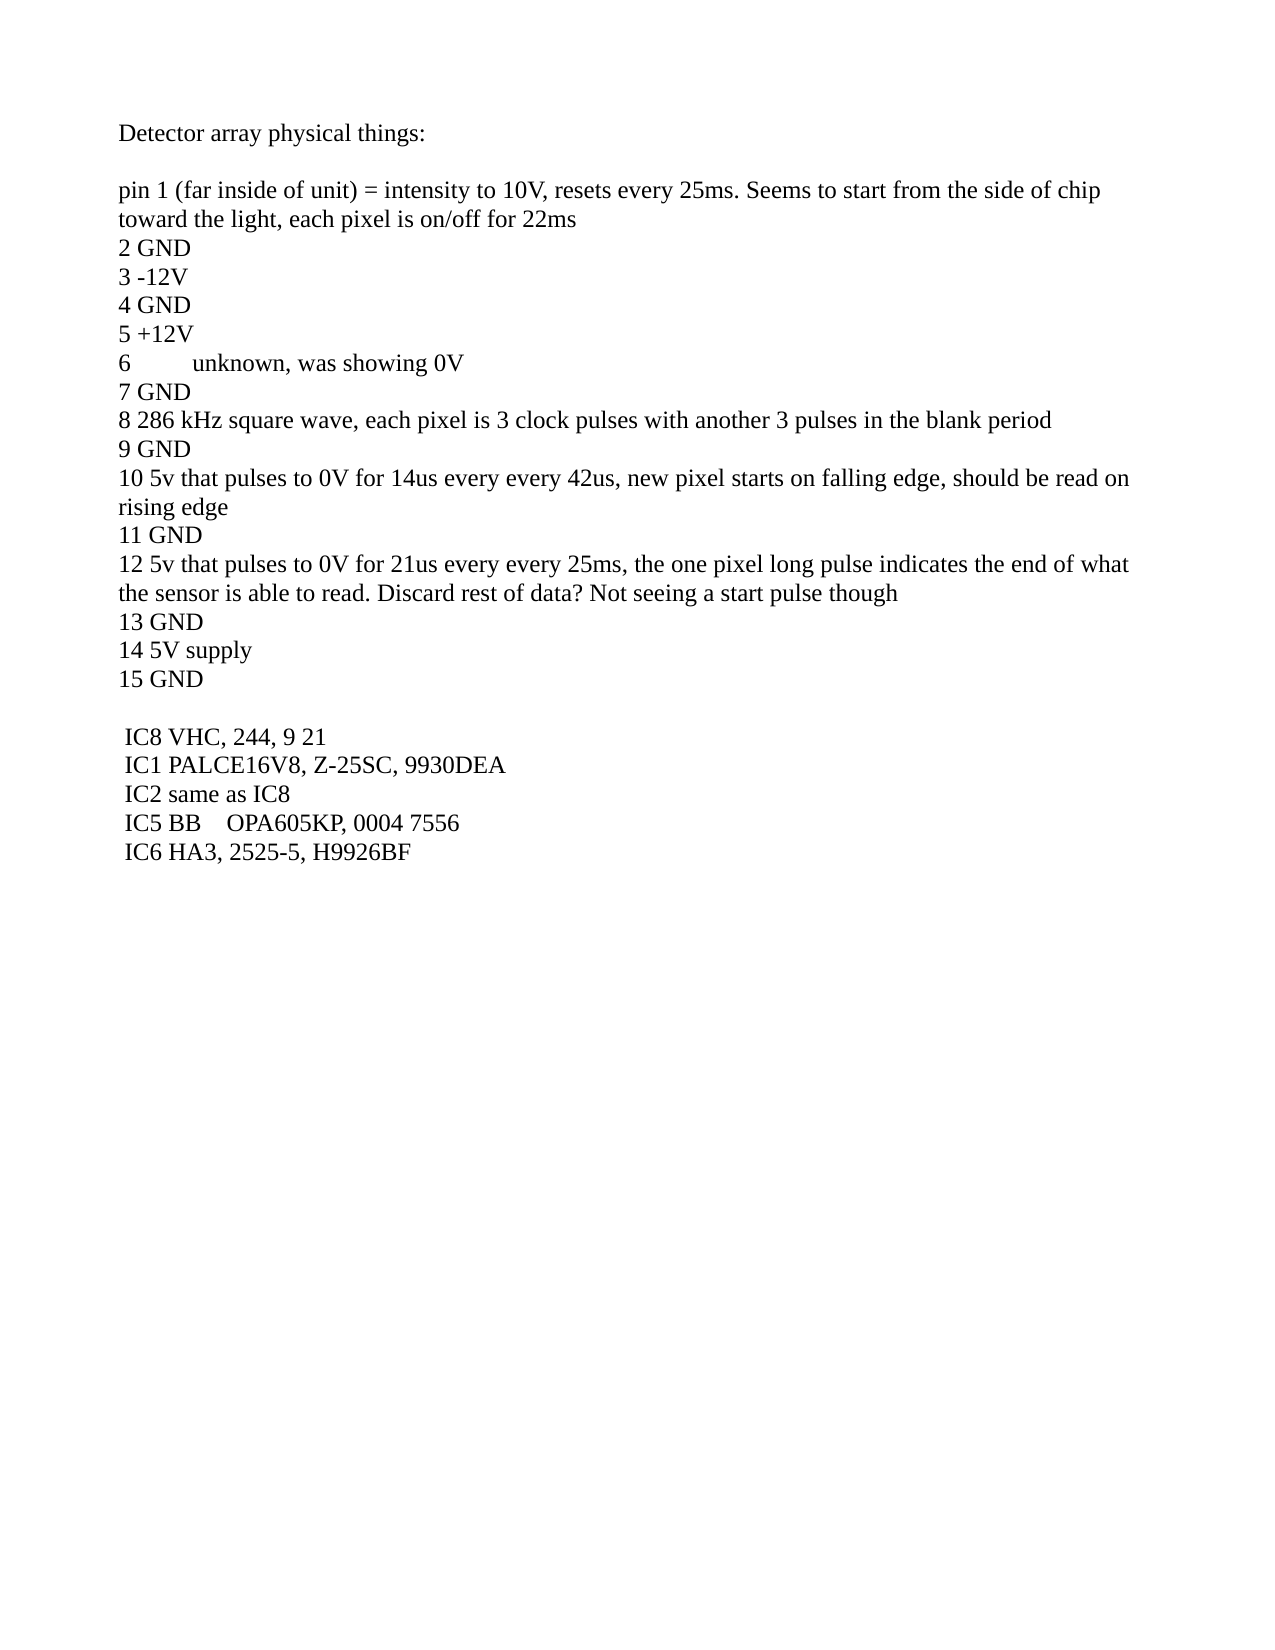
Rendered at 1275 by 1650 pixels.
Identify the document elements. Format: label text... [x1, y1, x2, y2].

text 7 GND [118, 377, 1157, 406]
text 10 5v that pulses to 0V for 14us every every 42us, new pixel starts on falling edge, should be read on rising edge [118, 463, 1157, 521]
text Detector array physical things: [118, 118, 1157, 147]
text IC5 BB OPA605KP, 0004 7556 [118, 808, 1157, 837]
text 3 -12V [118, 262, 1157, 291]
text IC6 HA3, 2525-5, H9926BF [118, 837, 1157, 866]
text IC1 PALCE16V8, Z-25SC, 9930DEA [118, 751, 1157, 779]
text 5 +12V [118, 319, 1157, 348]
text 4 GND [118, 291, 1157, 319]
text 12 5v that pulses to 0V for 21us every every 25ms, the one pixel long pulse indicates the end of what the sensor is able to read. Discard rest of data? Not seeing a start pulse though [118, 549, 1157, 607]
text IC8 VHC, 244, 9 21 [118, 722, 1157, 751]
text 9 GND [118, 434, 1157, 463]
text IC2 same as IC8 [118, 779, 1157, 808]
text 2 GND [118, 233, 1157, 262]
text pin 1 (far inside of unit) = intensity to 10V, resets every 25ms. Seems to start from the side of chip toward the light, each pixel is on/off for 22ms [118, 176, 1157, 233]
text 15 GND [118, 664, 1157, 693]
text 14 5V supply [118, 636, 1157, 664]
text 11 GND [118, 521, 1157, 549]
text 8 286 kHz square wave, each pixel is 3 clock pulses with another 3 pulses in the blank period [118, 406, 1157, 434]
text 6 unknown, was showing 0V [118, 348, 1157, 377]
text 13 GND [118, 607, 1157, 636]
